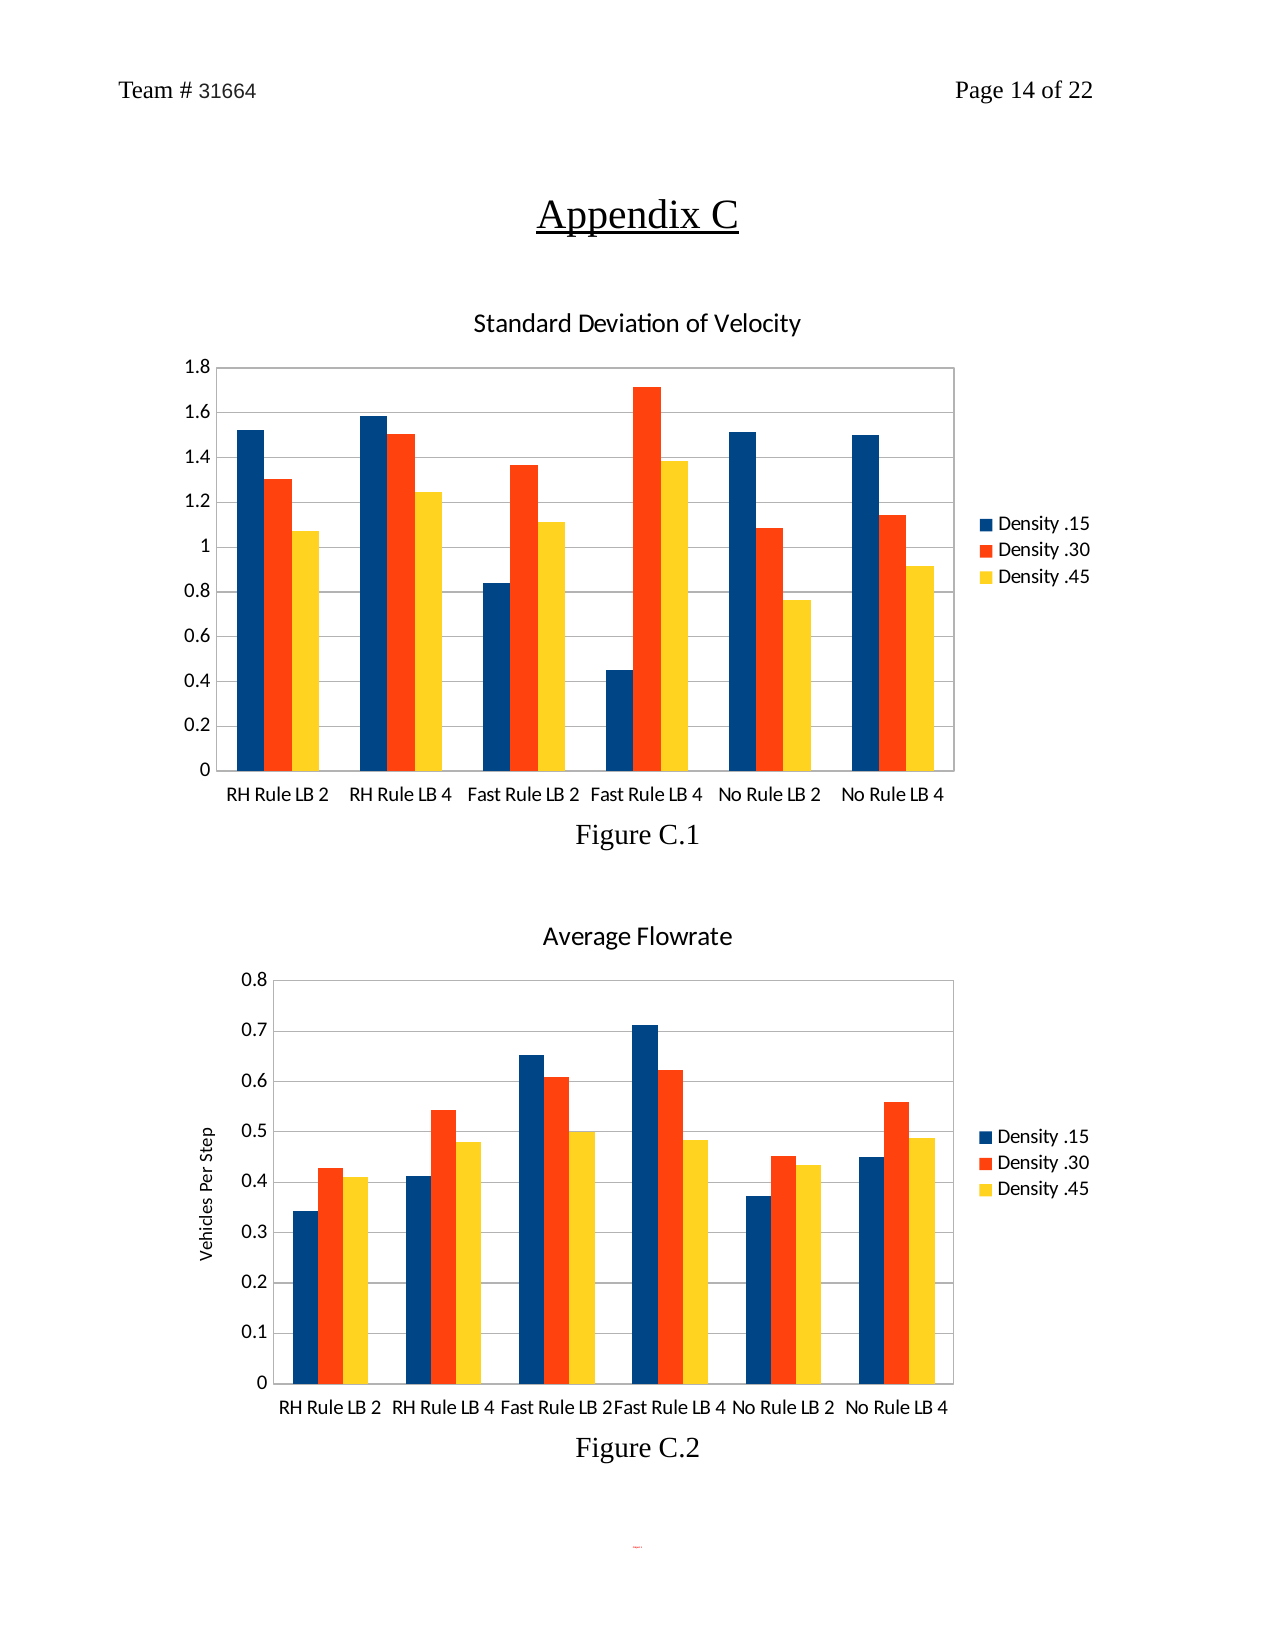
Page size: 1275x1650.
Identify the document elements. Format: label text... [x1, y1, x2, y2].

text Figure C.2 [118, 1430, 1157, 1463]
text Figure C.1 [118, 817, 1157, 851]
text Appendix C [118, 190, 1157, 238]
